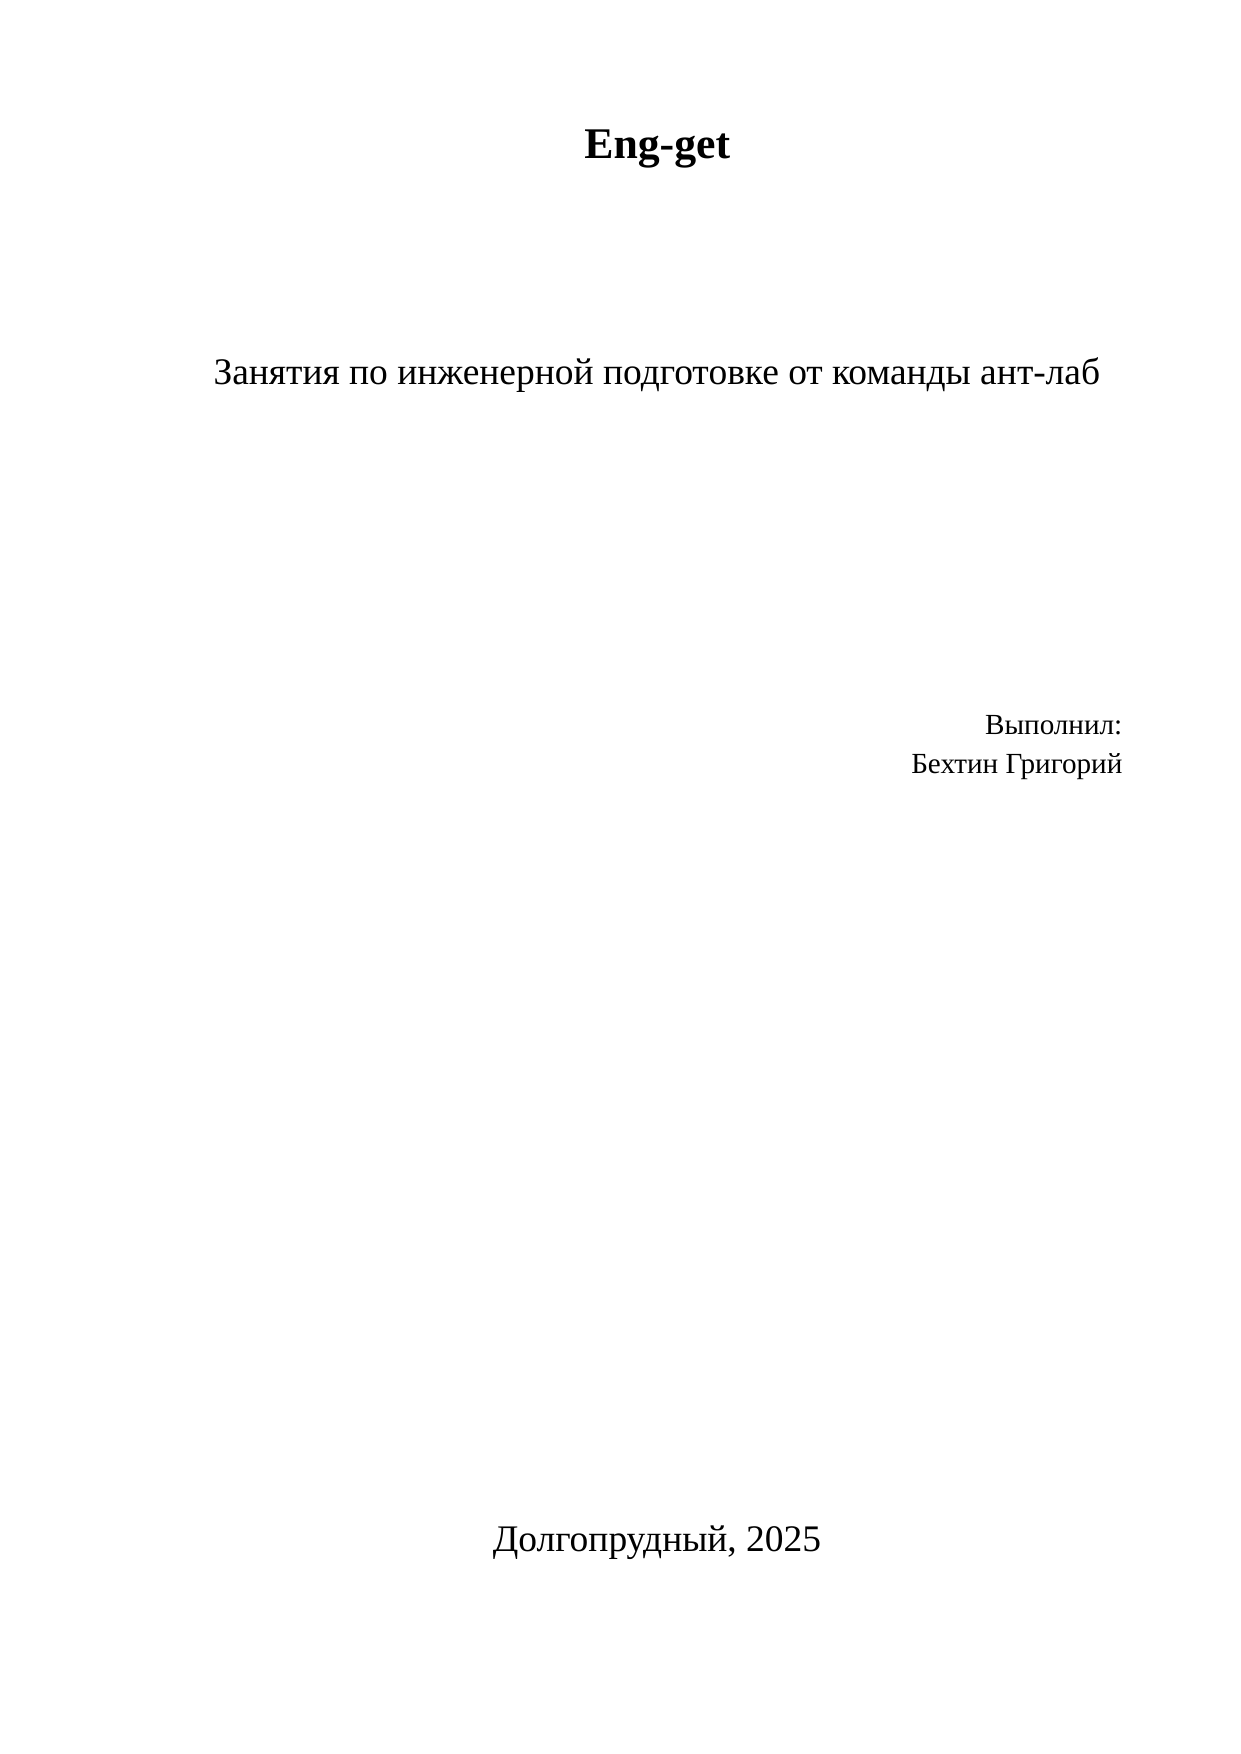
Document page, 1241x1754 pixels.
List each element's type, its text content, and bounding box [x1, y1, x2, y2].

text Выполнил: [118, 707, 1122, 741]
text Eng-get [118, 118, 1122, 168]
text Занятия по инженерной подготовке от команды ант-лаб [118, 349, 1122, 392]
text Бехтин Григорий [118, 746, 1122, 779]
text Долгопрудный, 2025 [118, 1517, 1122, 1560]
